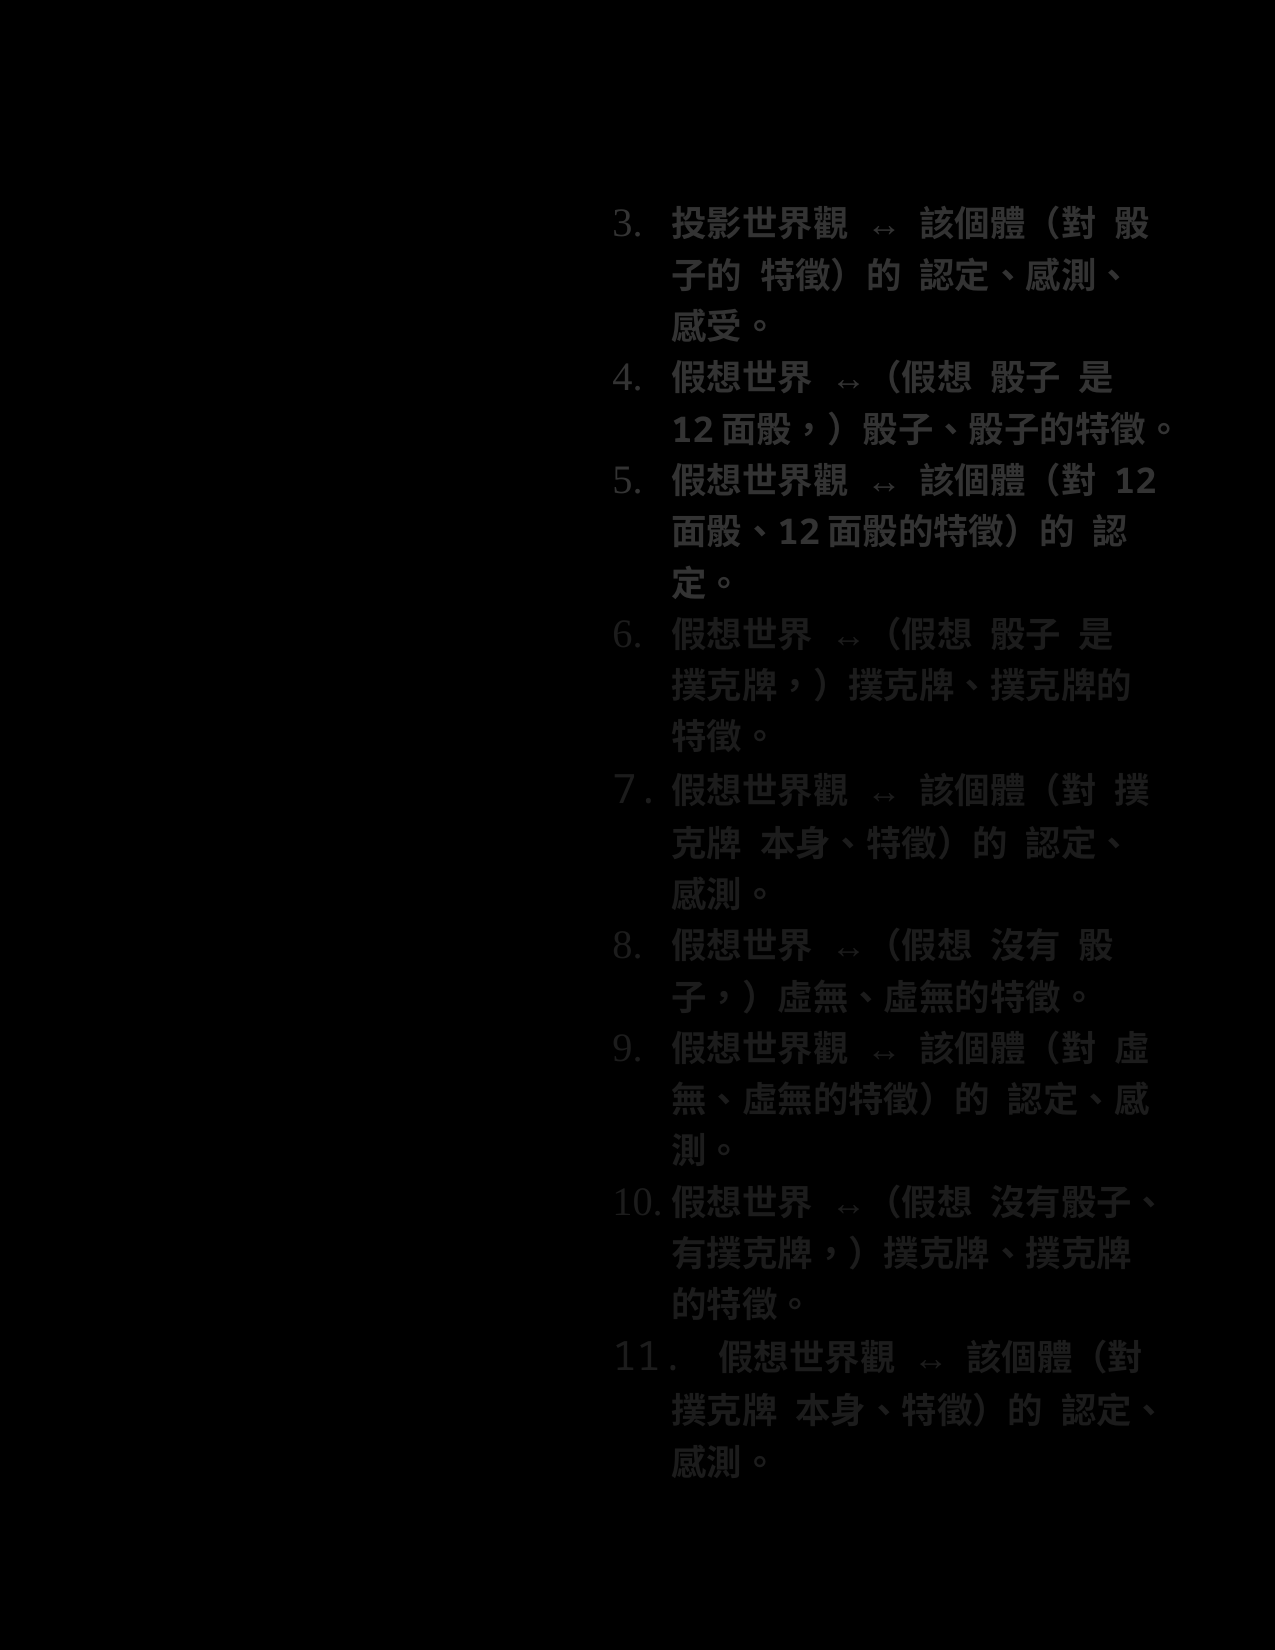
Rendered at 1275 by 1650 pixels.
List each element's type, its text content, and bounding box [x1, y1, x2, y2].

list 假想世界 ↔（假想 骰子 是 12面骰，）骰子、骰子的特徵。 [612, 349, 1157, 452]
list 假想世界觀 ↔ 該個體（對 12面骰、12面骰的特徵）的 認定。 [612, 452, 1157, 606]
list 投影世界觀 ↔ 該個體（對 骰子的 特徵）的 認定、感測、感受。 [612, 196, 1157, 349]
list 假想世界 ↔（假想 沒有 骰子，）虛無、虛無的特徵。 [612, 918, 1157, 1020]
list 假想世界 ↔（假想 骰子 是 撲克牌，）撲克牌、撲克牌的特徵。 [612, 606, 1157, 760]
list 假想世界 ↔（假想 沒有骰子、有撲克牌，）撲克牌、撲克牌的特徵。 [612, 1174, 1157, 1328]
list 假想世界觀 ↔ 該個體（對 撲克牌 本身、特徵）的 認定、感測。 [612, 1328, 1157, 1485]
list 假想世界觀 ↔ 該個體（對 虛無、虛無的特徵）的 認定、感測。 [612, 1020, 1157, 1174]
list 假想世界觀 ↔ 該個體（對 撲克牌 本身、特徵）的 認定、感測。 [612, 760, 1157, 918]
